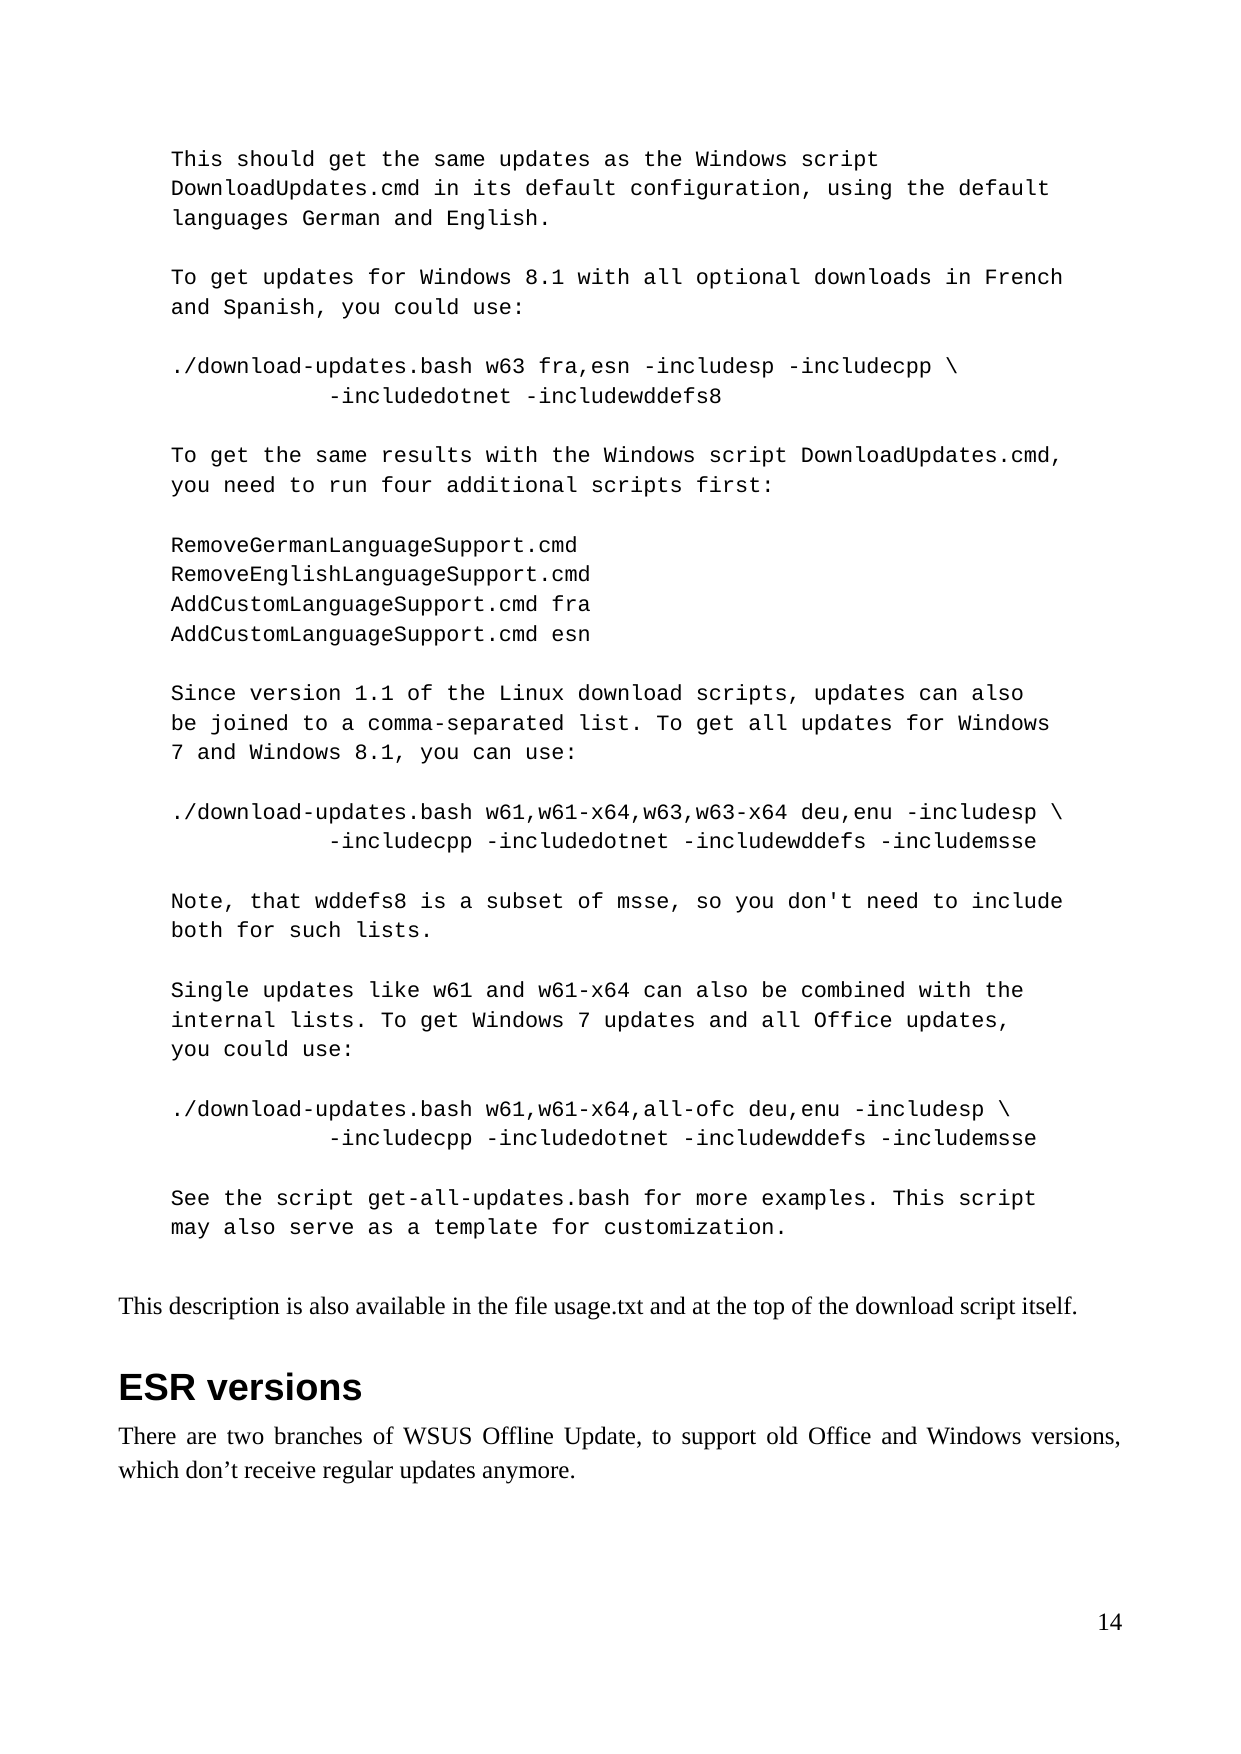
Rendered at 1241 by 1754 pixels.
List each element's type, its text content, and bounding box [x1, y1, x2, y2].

text 7 and Windows 8.1, you can use: [118, 742, 1122, 766]
text internal lists. To get Windows 7 updates and all Office updates, [118, 1009, 1122, 1033]
text languages German and English. [118, 207, 1122, 232]
text ./download-updates.bash w61,w61-x64,w63,w63-x64 deu,enu -includesp \ [118, 801, 1122, 826]
text AddCustomLanguageSupport.cmd fra [118, 593, 1122, 618]
text may also serve as a template for customization. [118, 1217, 1122, 1241]
text This description is also available in the file usage.txt and at the top of the download script itself. [118, 1291, 1122, 1319]
text To get updates for Windows 8.1 with all optional downloads in French [118, 267, 1122, 291]
text -includecpp -includedotnet -includewddefs -includemsse [118, 1127, 1122, 1152]
text -includedotnet -includewddefs8 [118, 385, 1122, 410]
text There are two branches of WSUS Offline Update, to support old Office and Windows versions, which don’t receive regular updates anymore. [118, 1421, 1122, 1484]
text RemoveEnglishLanguageSupport.cmd [118, 563, 1122, 588]
text ./download-updates.bash w63 fra,esn -includesp -includecpp \ [118, 356, 1122, 380]
text ./download-updates.bash w61,w61-x64,all-ofc deu,enu -includesp \ [118, 1098, 1122, 1123]
text Note, that wddefs8 is a subset of msse, so you don't need to include [118, 890, 1122, 915]
text you need to run four additional scripts first: [118, 474, 1122, 499]
text you could use: [118, 1038, 1122, 1063]
text be joined to a comma-separated list. To get all updates for Windows [118, 712, 1122, 737]
text See the script get-all-updates.bash for more examples. This script [118, 1187, 1122, 1212]
text To get the same results with the Windows script DownloadUpdates.cmd, [118, 445, 1122, 469]
text both for such lists. [118, 920, 1122, 944]
text RemoveGermanLanguageSupport.cmd [118, 534, 1122, 558]
text DownloadUpdates.cmd in its default configuration, using the default [118, 177, 1122, 202]
subtitle ESR versions [118, 1365, 1122, 1408]
text This should get the same updates as the Windows script [118, 148, 1122, 173]
text and Spanish, you could use: [118, 296, 1122, 321]
text Since version 1.1 of the Linux download scripts, updates can also [118, 682, 1122, 707]
text AddCustomLanguageSupport.cmd esn [118, 623, 1122, 648]
text -includecpp -includedotnet -includewddefs -includemsse [118, 831, 1122, 855]
text Single updates like w61 and w61-x64 can also be combined with the [118, 979, 1122, 1004]
